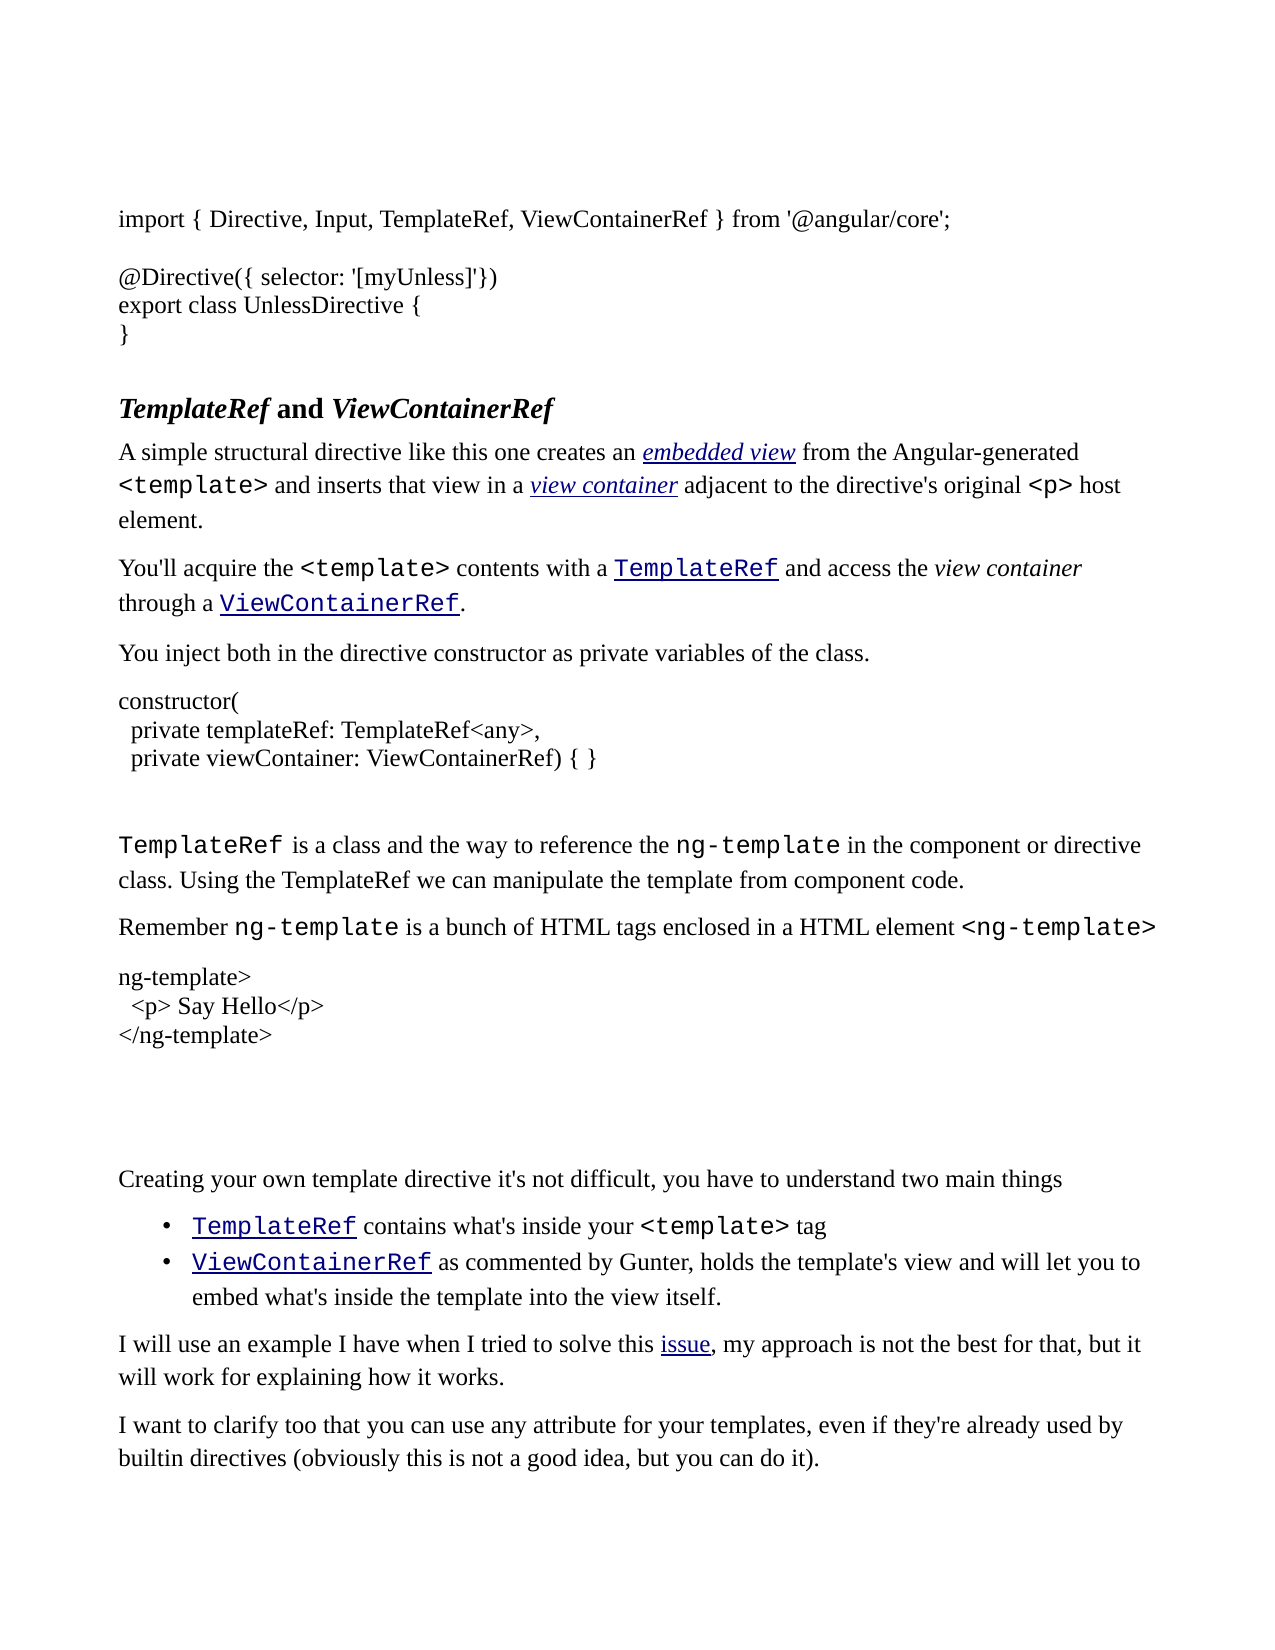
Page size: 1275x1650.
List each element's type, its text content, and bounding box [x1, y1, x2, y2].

text I will use an example I have when I tried to solve this issue, my approach is not the best for that, but it will work for explaining how it works. [118, 1329, 1157, 1391]
text constructor( [118, 686, 1157, 715]
list ViewContainerRef as commented by Gunter, holds the template's view and will let you to embed what's inside the template into the view itself. [162, 1247, 1157, 1311]
text <p> Say Hello</p> [118, 991, 1157, 1020]
text I want to clarify too that you can use any attribute for your templates, even if they're already used by builtin directives (obviously this is not a good idea, but you can do it). [118, 1410, 1157, 1472]
list TemplateRef contains what's inside your <template> tag [162, 1211, 1157, 1242]
text @Directive({ selector: '[myUnless]'}) [118, 262, 1157, 291]
text You'll acquire the <template> contents with a TemplateRef and access the view container through a ViewContainerRef. [118, 553, 1157, 619]
text A simple structural directive like this one creates an embedded view from the Angular-generated <template> and inserts that view in a view container adjacent to the directive's original <p> host element. [118, 437, 1157, 534]
text } [118, 319, 1157, 348]
subtitle TemplateRef and ViewContainerRef [118, 391, 1157, 425]
text Creating your own template directive it's not difficult, you have to understand two main things [118, 1164, 1157, 1192]
text You inject both in the directive constructor as private variables of the class. [118, 638, 1157, 667]
text export class UnlessDirective { [118, 291, 1157, 319]
text TemplateRef is a class and the way to reference the ng-template in the component or directive class. Using the TemplateRef we can manipulate the template from component code. [118, 830, 1157, 893]
text import { Directive, Input, TemplateRef, ViewContainerRef } from '@angular/core'; [118, 204, 1157, 233]
text private viewContainer: ViewContainerRef) { } [118, 743, 1157, 772]
text Remember ng-template is a bunch of HTML tags enclosed in a HTML element <ng-template> [118, 912, 1157, 943]
text ng-template> [118, 962, 1157, 991]
text private templateRef: TemplateRef<any>, [118, 715, 1157, 743]
text </ng-template> [118, 1020, 1157, 1049]
